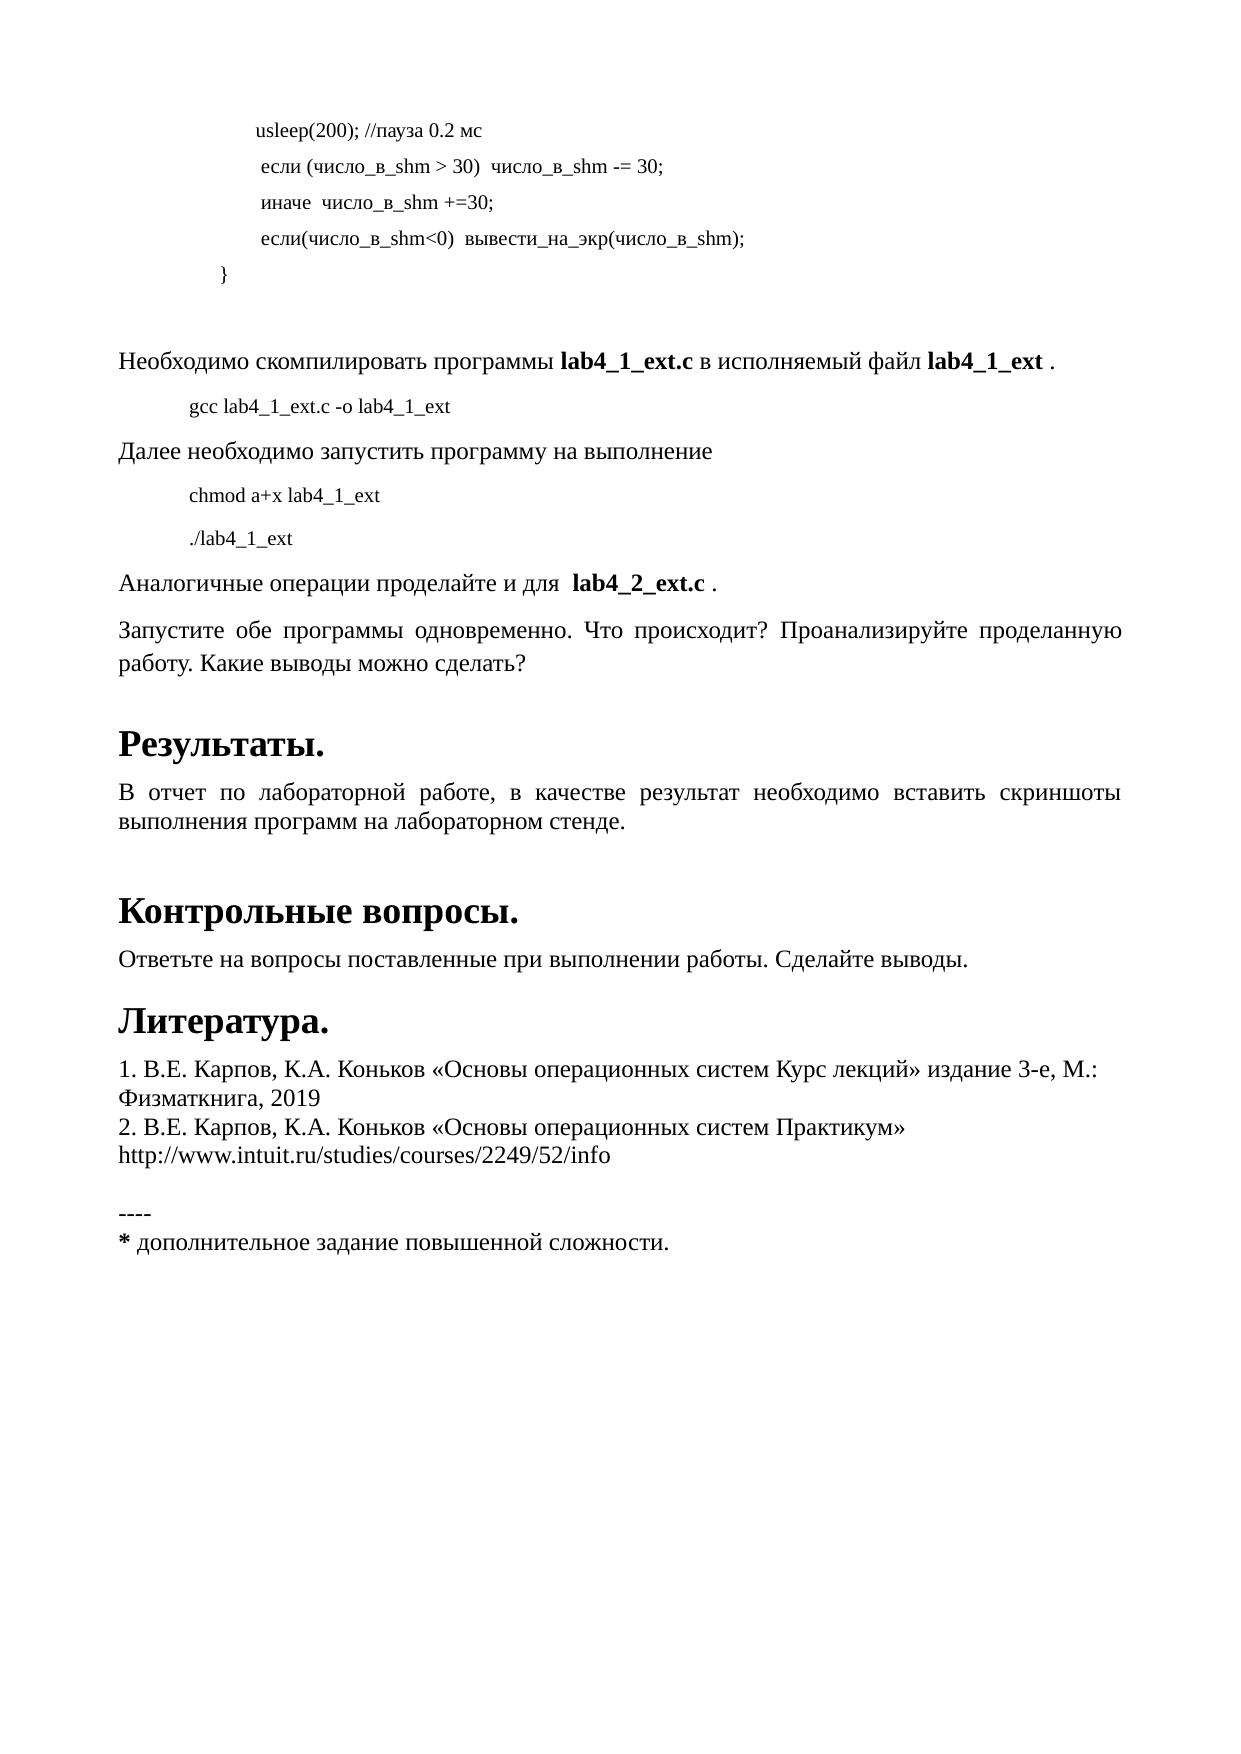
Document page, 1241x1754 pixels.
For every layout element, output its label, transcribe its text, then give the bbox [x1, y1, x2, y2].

text 2. В.Е. Карпов, К.А. Коньков «Основы операционных систем Практикум» http://www.intuit.ru/studies/courses/2249/52/info [118, 1112, 1122, 1169]
text gcc lab4_1_ext.c -o lab4_1_ext [118, 393, 1122, 418]
text иначе число_в_shm +=30; [177, 190, 1122, 214]
text chmod a+x lab4_1_ext [118, 483, 1122, 507]
text * дополнительное задание повышенной сложности. [118, 1227, 1122, 1256]
text usleep(200); //пауза 0.2 мс [177, 118, 1122, 142]
subtitle Контрольные вопросы. [118, 888, 1122, 932]
text } [177, 262, 1122, 286]
text Ответьте на вопросы поставленные при выполнении работы. Сделайте выводы. [118, 944, 1122, 973]
text Аналогичные операции проделайте и для lab4_2_ext.c . [118, 568, 1122, 596]
text ---- [118, 1198, 1122, 1227]
text если (число_в_shm > 30) число_в_shm -= 30; [177, 154, 1122, 178]
text 1. В.Е. Карпов, К.А. Коньков «Основы операционных систем Курс лекций» издание 3-е, М.: Физматкнига, 2019 [118, 1054, 1122, 1112]
text Далее необходимо запустить программу на выполнение [118, 436, 1122, 464]
text Необходимо скомпилировать программы lab4_1_ext.c в исполняемый файл lab4_1_ext . [118, 346, 1122, 375]
text Запустите обе программы одновременно. Что происходит? Проанализируйте проделанную работу. Какие выводы можно сделать? [118, 615, 1122, 677]
text В отчет по лабораторной работе, в качестве результат необходимо вставить скриншоты выполнения программ на лабораторном стенде. [118, 777, 1122, 834]
subtitle Результаты. [118, 721, 1122, 764]
text если(число_в_shm<0) вывести_на_экр(число_в_shm); [177, 226, 1122, 250]
text ./lab4_1_ext [118, 526, 1122, 549]
subtitle Литература. [118, 998, 1122, 1042]
